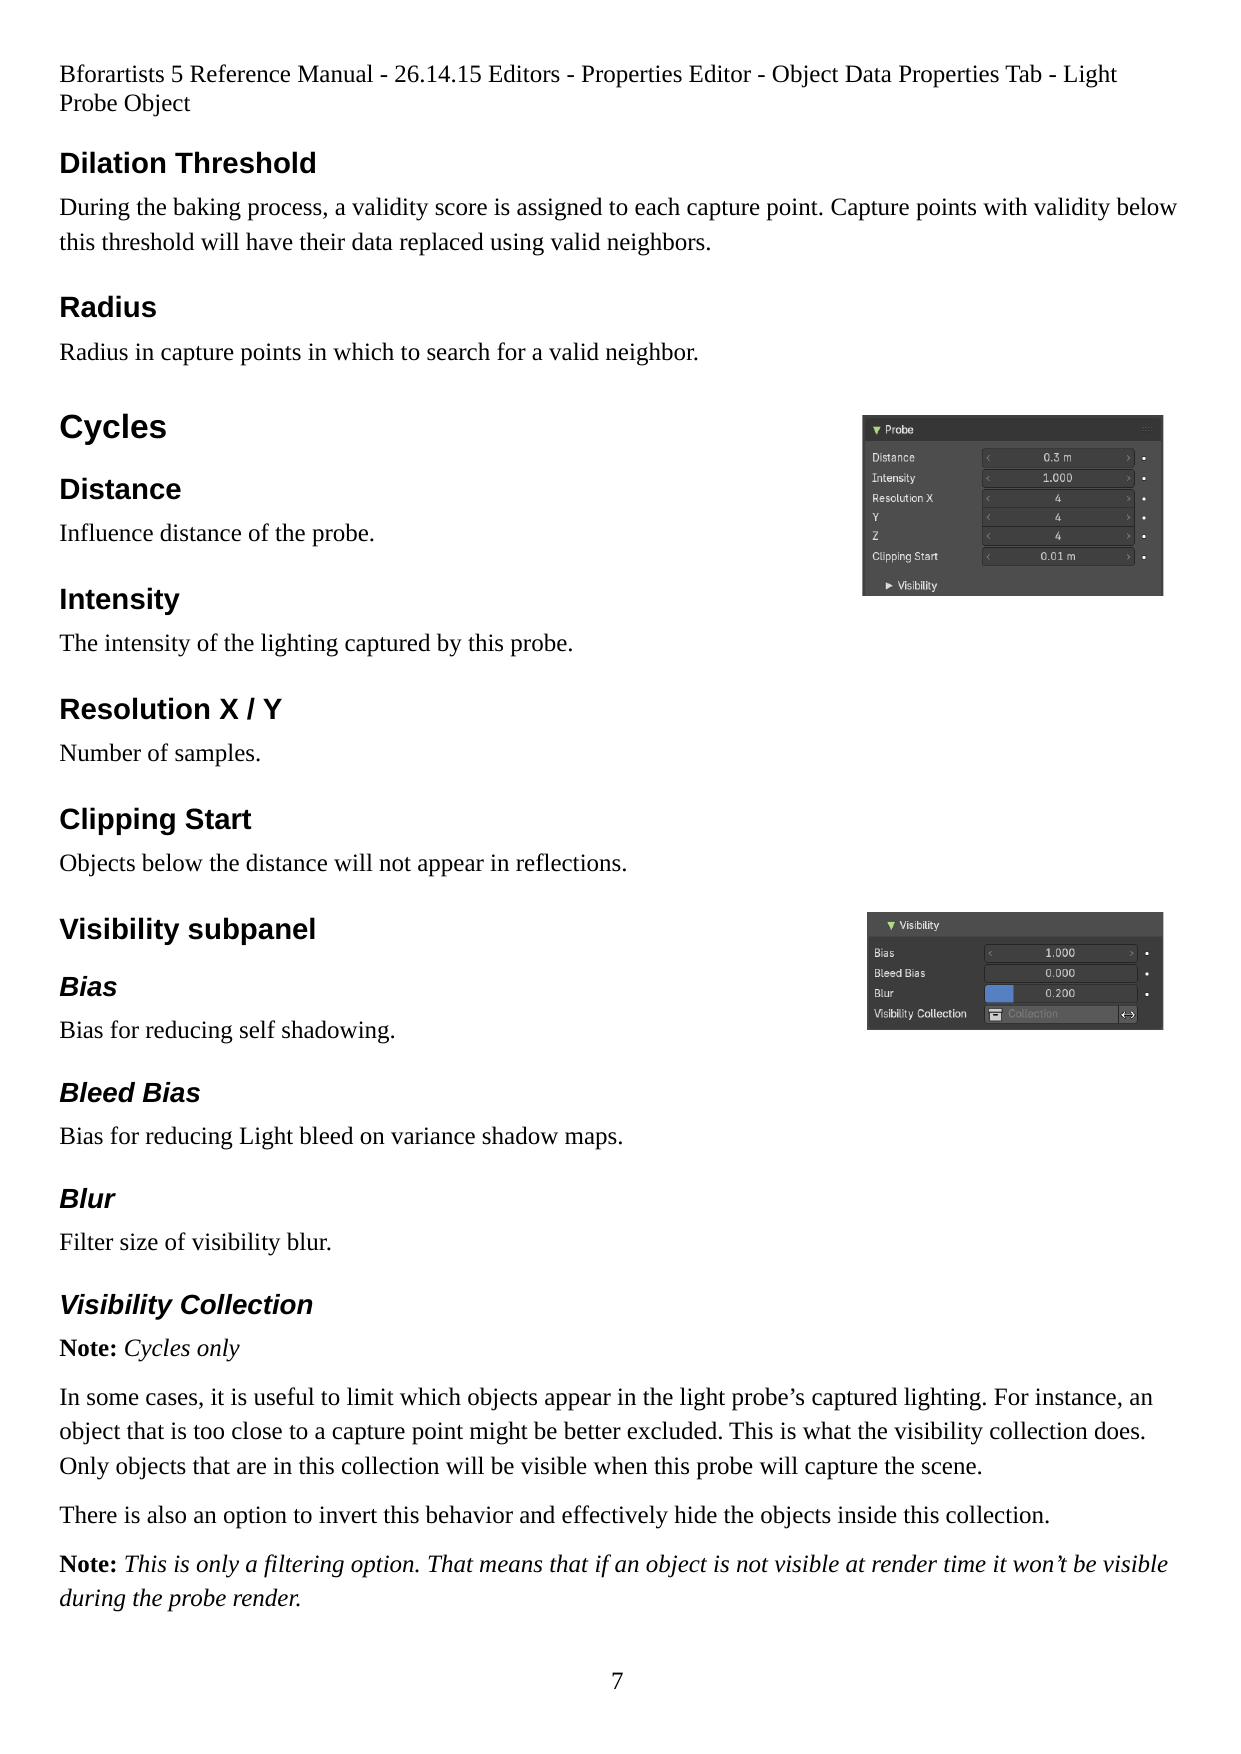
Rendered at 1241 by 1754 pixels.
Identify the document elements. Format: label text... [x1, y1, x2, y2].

subtitle [1164, 472, 1181, 506]
text Number of samples. [59, 738, 1181, 767]
subtitle Visibility Collection [59, 1288, 1181, 1320]
text There is also an option to invert this behavior and effectively hide the objects inside this collection. [59, 1500, 1181, 1529]
text Objects below the distance will not appear in reflections. [59, 848, 1181, 877]
text The intensity of the lighting captured by this probe. [59, 628, 1181, 657]
subtitle Bleed Bias [59, 1077, 1181, 1108]
subtitle Blur [59, 1182, 1181, 1214]
picture [862, 415, 1164, 596]
subtitle Clipping Start [59, 802, 1181, 836]
text Filter size of visibility blur. [59, 1227, 1181, 1256]
text During the baking process, a validity score is assigned to each capture point. Capture points with validity below this threshold will have their data replaced using valid neighbors. [59, 192, 1181, 256]
text Note: Cycles only [59, 1333, 1181, 1362]
text Bias for reducing self shadowing. [59, 1015, 1181, 1044]
text In some cases, it is useful to limit which objects appear in the light probe’s captured lighting. For instance, an object that is too close to a capture point might be better excluded. This is what the visibility collection does. Only objects that are in this collection will be visible when this probe will capture the scene. [59, 1382, 1181, 1479]
subtitle Bias [59, 971, 867, 1002]
subtitle Cycles [59, 407, 1181, 445]
text Influence distance of the probe. [59, 518, 862, 547]
text Note: This is only a filtering option. That means that if an object is not visible at render time it won’t be visible during the probe render. [59, 1549, 1181, 1612]
subtitle [1164, 971, 1181, 1002]
subtitle Radius [59, 290, 1181, 324]
subtitle Dilation Threshold [59, 146, 1181, 180]
text Radius in capture points in which to search for a valid neighbor. [59, 337, 1181, 365]
text Bias for reducing Light bleed on variance shadow maps. [59, 1121, 1181, 1150]
subtitle Visibility subpanel [59, 912, 867, 946]
subtitle Distance [59, 472, 862, 506]
subtitle Resolution X / Y [59, 692, 1181, 726]
subtitle [1164, 912, 1181, 946]
subtitle Intensity [59, 582, 1181, 616]
picture [867, 912, 1164, 1030]
